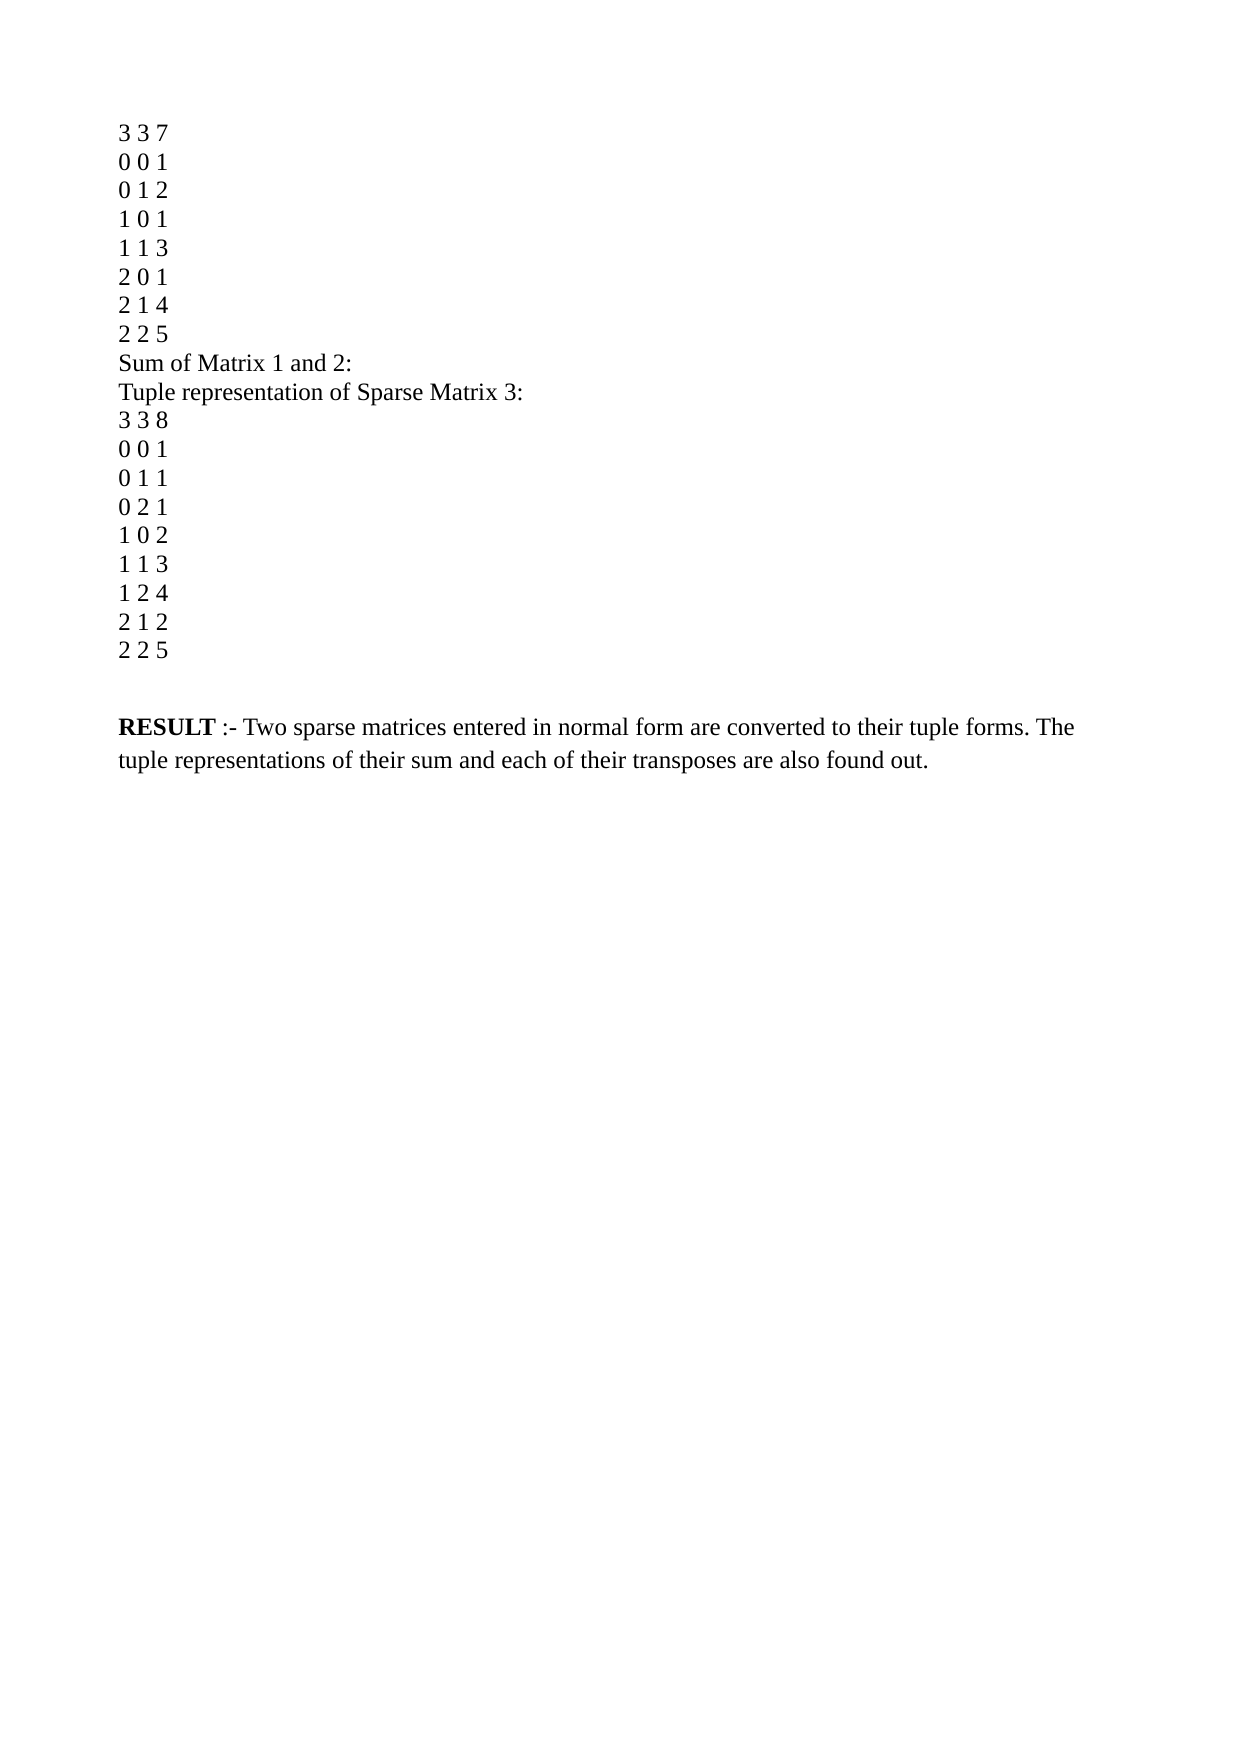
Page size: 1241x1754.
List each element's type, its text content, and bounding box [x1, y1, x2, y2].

text 1 2 4 [118, 578, 1122, 607]
text 1 0 1 [118, 204, 1122, 233]
text Sum of Matrix 1 and 2: [118, 348, 1122, 377]
text 0 0 1 [118, 147, 1122, 176]
text 0 2 1 [118, 492, 1122, 521]
text 2 2 5 [118, 636, 1122, 664]
text 2 1 2 [118, 607, 1122, 636]
text RESULT :- Two sparse matrices entered in normal form are converted to their tuple forms. The tuple representations of their sum and each of their transposes are also found out. [118, 712, 1122, 774]
text 3 3 7 [118, 118, 1122, 147]
text 0 0 1 [118, 434, 1122, 463]
text 1 1 3 [118, 233, 1122, 262]
text 2 2 5 [118, 319, 1122, 348]
text 2 1 4 [118, 291, 1122, 319]
text 0 1 1 [118, 463, 1122, 492]
text 0 1 2 [118, 176, 1122, 204]
text 2 0 1 [118, 262, 1122, 291]
text 3 3 8 [118, 406, 1122, 434]
text Tuple representation of Sparse Matrix 3: [118, 377, 1122, 406]
text 1 1 3 [118, 549, 1122, 578]
text 1 0 2 [118, 521, 1122, 549]
